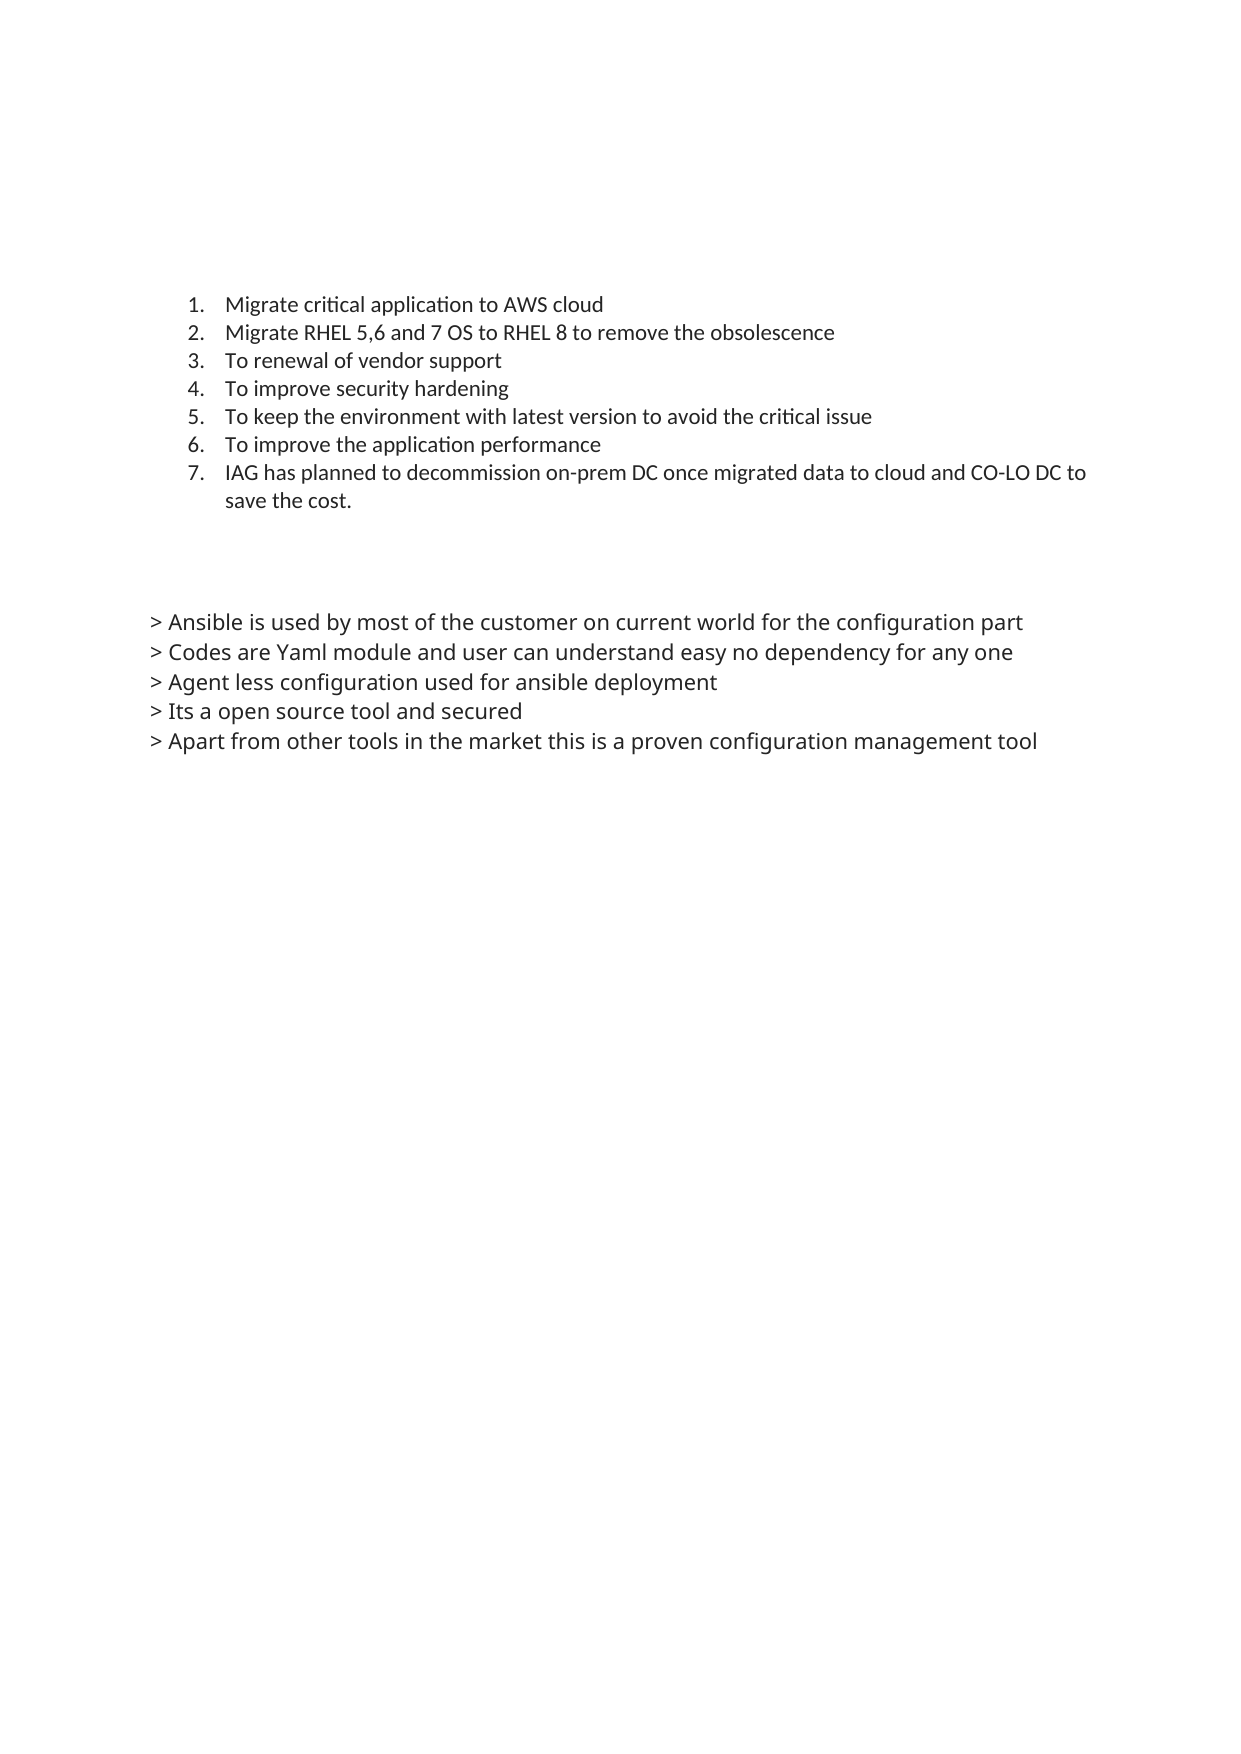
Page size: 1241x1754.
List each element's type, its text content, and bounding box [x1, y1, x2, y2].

list To improve security hardening [187, 374, 1090, 402]
list To keep the environment with latest version to avoid the critical issue [187, 402, 1090, 430]
list Migrate RHEL 5,6 and 7 OS to RHEL 8 to remove the obsolescence [187, 318, 1090, 346]
text > Its a open source tool and secured [150, 696, 1090, 726]
text > Apart from other tools in the market this is a proven configuration management tool [150, 726, 1090, 756]
list To improve the application performance [187, 430, 1090, 458]
text > Ansible is used by most of the customer on current world for the configuration part [150, 607, 1090, 637]
text > Codes are Yaml module and user can understand easy no dependency for any one [150, 637, 1090, 667]
list IAG has planned to decommission on-prem DC once migrated data to cloud and CO-LO DC to save the cost. [187, 458, 1090, 514]
list Migrate critical application to AWS cloud [187, 290, 1090, 318]
list To renewal of vendor support [187, 346, 1090, 374]
text > Agent less configuration used for ansible deployment [150, 667, 1090, 696]
